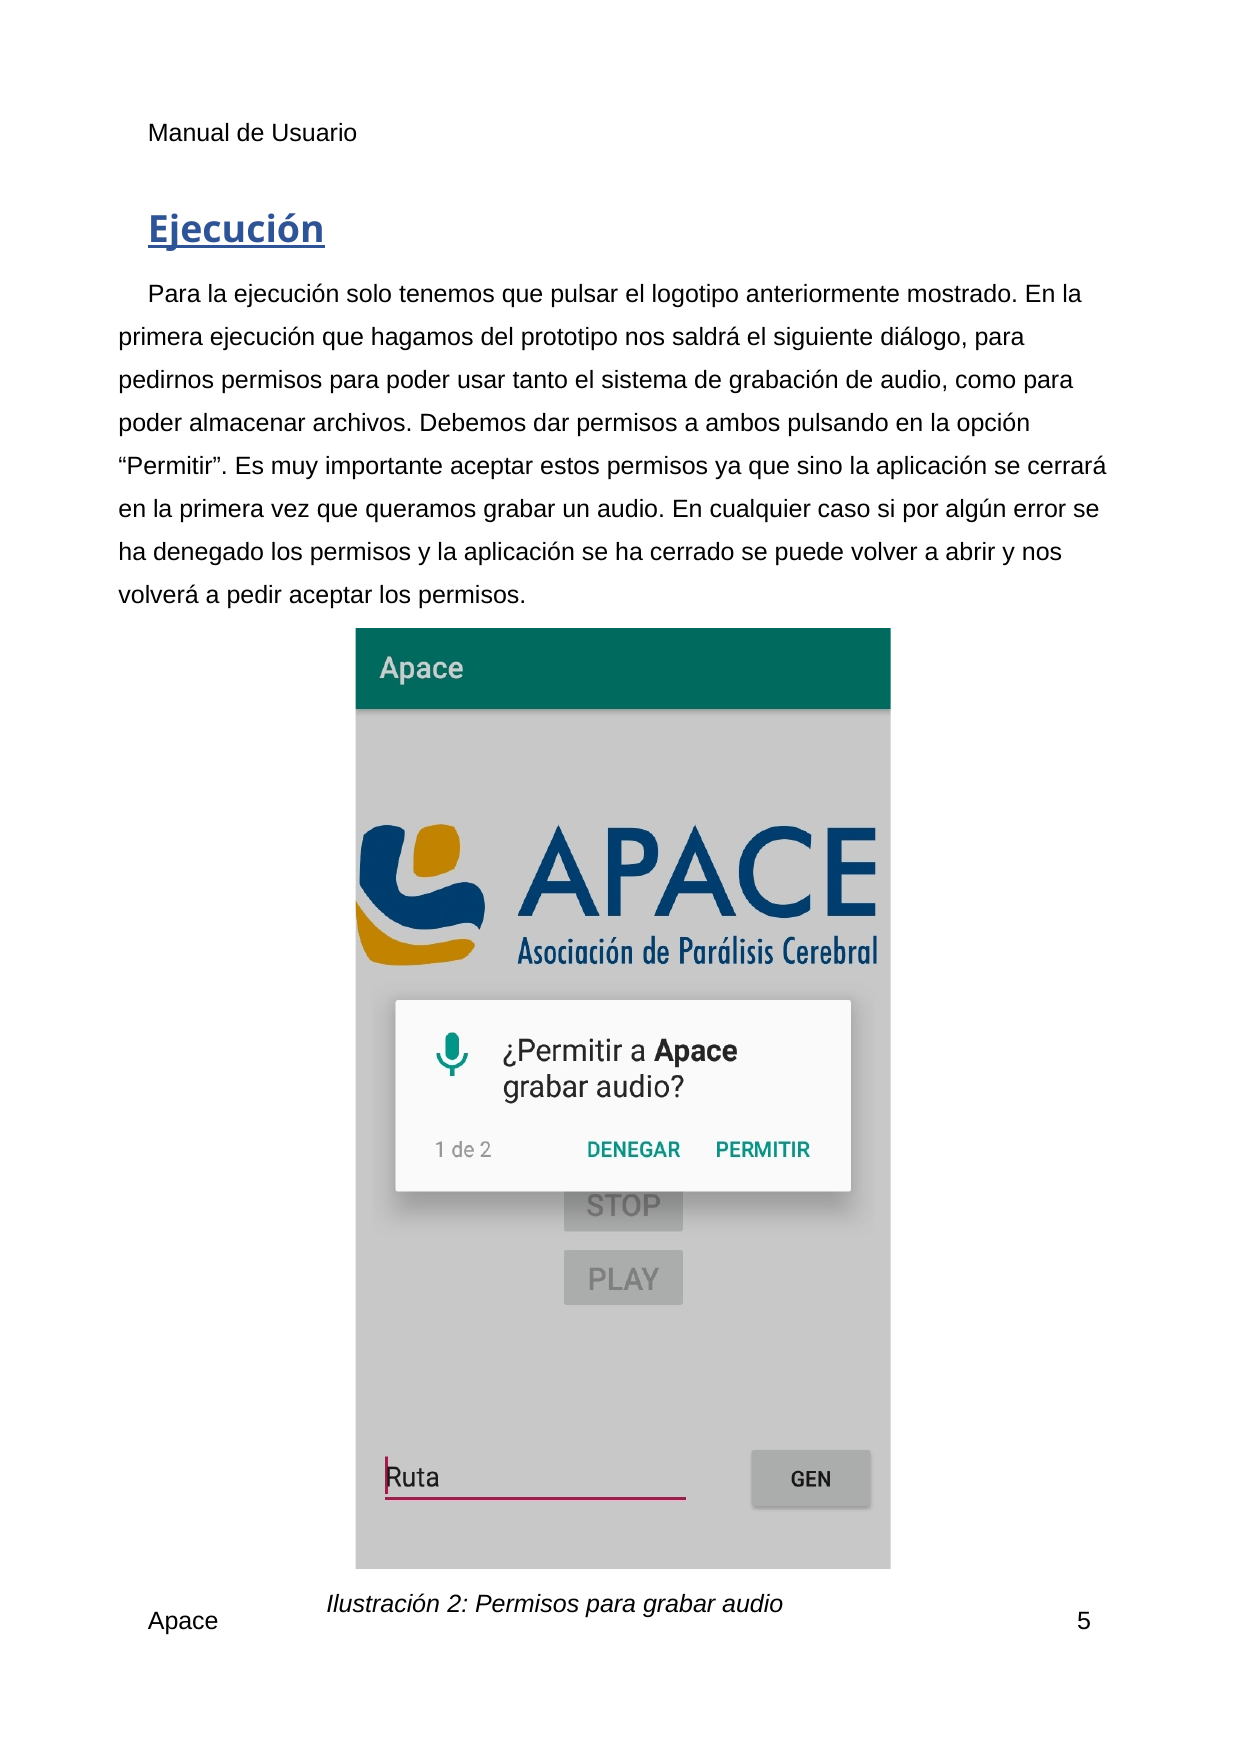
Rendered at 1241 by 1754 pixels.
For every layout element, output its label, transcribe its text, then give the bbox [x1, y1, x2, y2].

text Para la ejecución solo tenemos que pulsar el logotipo anteriormente mostrado. En la primera ejecución que hagamos del prototipo nos saldrá el siguiente diálogo, para pedirnos permisos para poder usar tanto el sistema de grabación de audio, como para poder almacenar archivos. Debemos dar permisos a ambos pulsando en la opción “Permitir”. Es muy importante aceptar estos permisos ya que sino la aplicación se cerrará en la primera vez que queramos grabar un audio. En cualquier caso si por algún error se ha denegado los permisos y la aplicación se ha cerrado se puede volver a abrir y nos volverá a pedir aceptar los permisos. [118, 279, 1122, 609]
text Ilustración 2: Permisos para grabar audio [326, 629, 914, 1617]
subtitle Ejecución [118, 202, 1122, 253]
picture [355, 628, 891, 1569]
